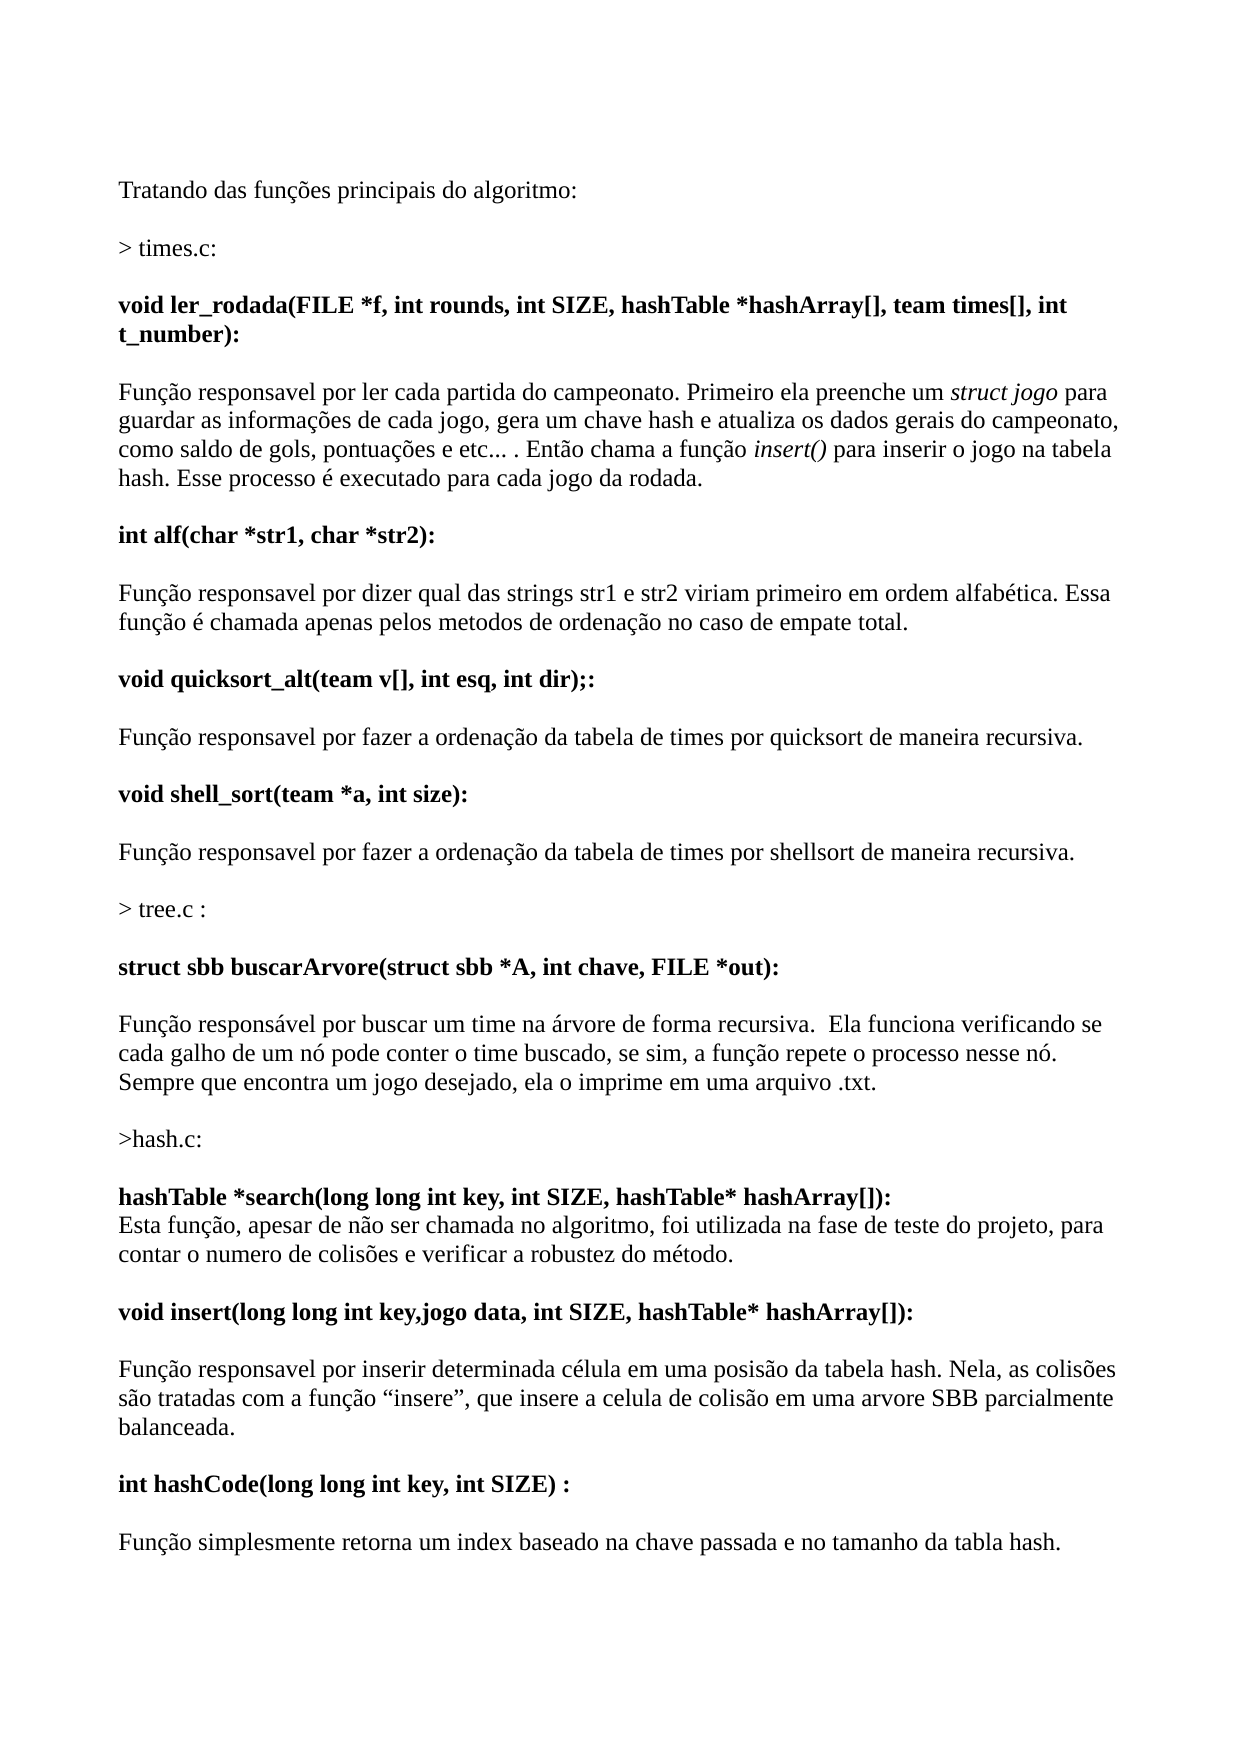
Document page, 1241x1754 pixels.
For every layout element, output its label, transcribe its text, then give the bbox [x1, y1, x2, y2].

text Função responsavel por dizer qual das strings str1 e str2 viriam primeiro em ordem alfabética. Essa função é chamada apenas pelos metodos de ordenação no caso de empate total. [118, 578, 1122, 636]
text void ler_rodada(FILE *f, int rounds, int SIZE, hashTable *hashArray[], team times[], int t_number): [118, 291, 1122, 348]
text Função responsavel por inserir determinada célula em uma posisão da tabela hash. Nela, as colisões são tratadas com a função “insere”, que insere a celula de colisão em uma arvore SBB parcialmente balanceada. [118, 1354, 1122, 1441]
text >hash.c: [118, 1124, 1122, 1153]
text Função simplesmente retorna um index baseado na chave passada e no tamanho da tabla hash. [118, 1527, 1122, 1556]
text Função responsável por buscar um time na árvore de forma recursiva. Ela funciona verificando se cada galho de um nó pode conter o time buscado, se sim, a função repete o processo nesse nó. Sempre que encontra um jogo desejado, ela o imprime em uma arquivo .txt. [118, 1009, 1122, 1096]
text Esta função, apesar de não ser chamada no algoritmo, foi utilizada na fase de teste do projeto, para contar o numero de colisões e verificar a robustez do método. [118, 1211, 1122, 1268]
text void shell_sort(team *a, int size): [118, 779, 1122, 808]
text > times.c: [118, 233, 1122, 262]
text Função responsavel por fazer a ordenação da tabela de times por quicksort de maneira recursiva. [118, 722, 1122, 751]
text int alf(char *str1, char *str2): [118, 521, 1122, 549]
text Função responsavel por ler cada partida do campeonato. Primeiro ela preenche um struct jogo para guardar as informações de cada jogo, gera um chave hash e atualiza os dados gerais do campeonato, como saldo de gols, pontuações e etc... . Então chama a função insert() para inserir o jogo na tabela hash. Esse processo é executado para cada jogo da rodada. [118, 377, 1122, 492]
text void insert(long long int key,jogo data, int SIZE, hashTable* hashArray[]): [118, 1297, 1122, 1326]
text struct sbb buscarArvore(struct sbb *A, int chave, FILE *out): [118, 952, 1122, 981]
text Tratando das funções principais do algoritmo: [118, 176, 1122, 204]
text > tree.c : [118, 894, 1122, 923]
text Função responsavel por fazer a ordenação da tabela de times por shellsort de maneira recursiva. [118, 837, 1122, 866]
text int hashCode(long long int key, int SIZE) : [118, 1469, 1122, 1498]
text void quicksort_alt(team v[], int esq, int dir);: [118, 664, 1122, 693]
text hashTable *search(long long int key, int SIZE, hashTable* hashArray[]): [118, 1182, 1122, 1211]
